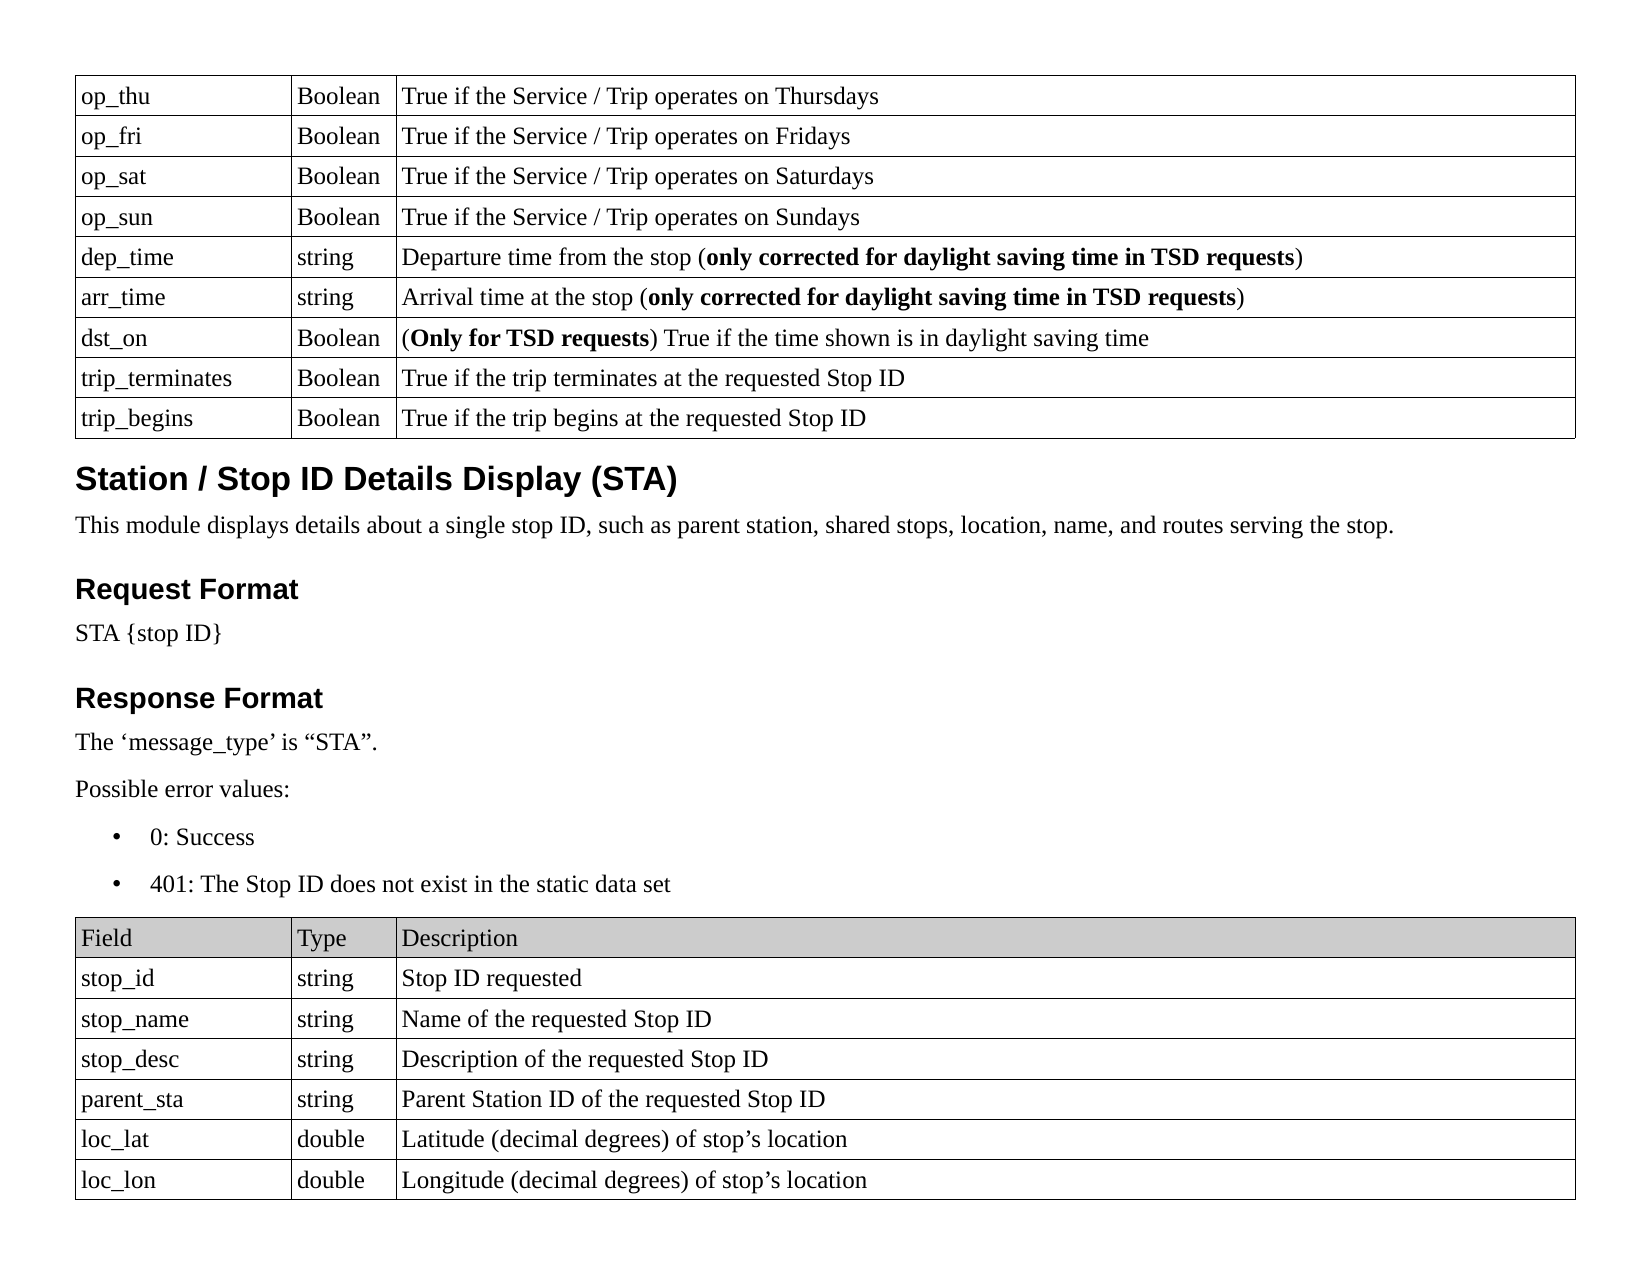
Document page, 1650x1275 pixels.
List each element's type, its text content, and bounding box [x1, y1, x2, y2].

table_cell Longitude (decimal degrees) of stop’s location [397, 1160, 1575, 1199]
table_cell op_thu [76, 76, 291, 115]
table_cell double [292, 1120, 396, 1159]
table_cell parent_sta [76, 1080, 291, 1119]
table_cell Latitude (decimal degrees) of stop’s location [397, 1120, 1575, 1159]
table_cell Name of the requested Stop ID [397, 999, 1575, 1038]
table_cell loc_lon [76, 1160, 291, 1199]
text This module displays details about a single stop ID, such as parent station, shared stops, location, name, and routes serving the stop. [75, 510, 1575, 539]
table_cell dep_time [76, 237, 291, 277]
table_cell stop_id [76, 958, 291, 998]
table_cell op_sat [76, 157, 291, 196]
subtitle Response Format [75, 681, 1575, 714]
table_cell Boolean [292, 358, 396, 397]
table_cell double [292, 1160, 396, 1199]
table_cell (Only for TSD requests) True if the time shown is in daylight saving time [397, 318, 1575, 357]
table_cell dst_on [76, 318, 291, 357]
table_cell Departure time from the stop (only corrected for daylight saving time in TSD requests) [397, 237, 1575, 277]
table_cell Boolean [292, 318, 396, 357]
subtitle Request Format [75, 572, 1575, 606]
table_cell string [292, 1039, 396, 1078]
table_cell True if the trip terminates at the requested Stop ID [397, 358, 1575, 397]
list 401: The Stop ID does not exist in the static data set [112, 869, 1575, 898]
table_cell trip_terminates [76, 358, 291, 397]
table_cell True if the Service / Trip operates on Saturdays [397, 157, 1575, 196]
text STA {stop ID} [75, 618, 1575, 647]
table_cell string [292, 278, 396, 317]
table_cell string [292, 958, 396, 998]
table_cell Boolean [292, 76, 396, 115]
table_cell stop_desc [76, 1039, 291, 1078]
table_cell loc_lat [76, 1120, 291, 1159]
table_cell string [292, 1080, 396, 1119]
table_cell True if the Service / Trip operates on Thursdays [397, 76, 1575, 115]
table_cell string [292, 999, 396, 1038]
table_cell Boolean [292, 116, 396, 156]
table_cell string [292, 237, 396, 277]
text Possible error values: [75, 774, 1575, 803]
table_cell Boolean [292, 398, 396, 438]
table_cell Arrival time at the stop (only corrected for daylight saving time in TSD requests) [397, 278, 1575, 317]
table_cell True if the Service / Trip operates on Sundays [397, 197, 1575, 236]
table_cell Boolean [292, 157, 396, 196]
table_cell trip_begins [76, 398, 291, 438]
list 0: Success [112, 822, 1575, 851]
table_cell Parent Station ID of the requested Stop ID [397, 1080, 1575, 1119]
table_cell stop_name [76, 999, 291, 1038]
table_cell Stop ID requested [397, 958, 1575, 998]
table_cell True if the Service / Trip operates on Fridays [397, 116, 1575, 156]
table_cell Description of the requested Stop ID [397, 1039, 1575, 1078]
text The ‘message_type’ is “STA”. [75, 727, 1575, 756]
subtitle Station / Stop ID Details Display (STA) [75, 459, 1575, 497]
table_cell op_sun [76, 197, 291, 236]
table_header Field [76, 918, 291, 957]
table_cell arr_time [76, 278, 291, 317]
table_header Description [397, 918, 1575, 957]
table_cell op_fri [76, 116, 291, 156]
table_header Type [292, 918, 396, 957]
table_cell True if the trip begins at the requested Stop ID [397, 398, 1575, 438]
table_cell Boolean [292, 197, 396, 236]
